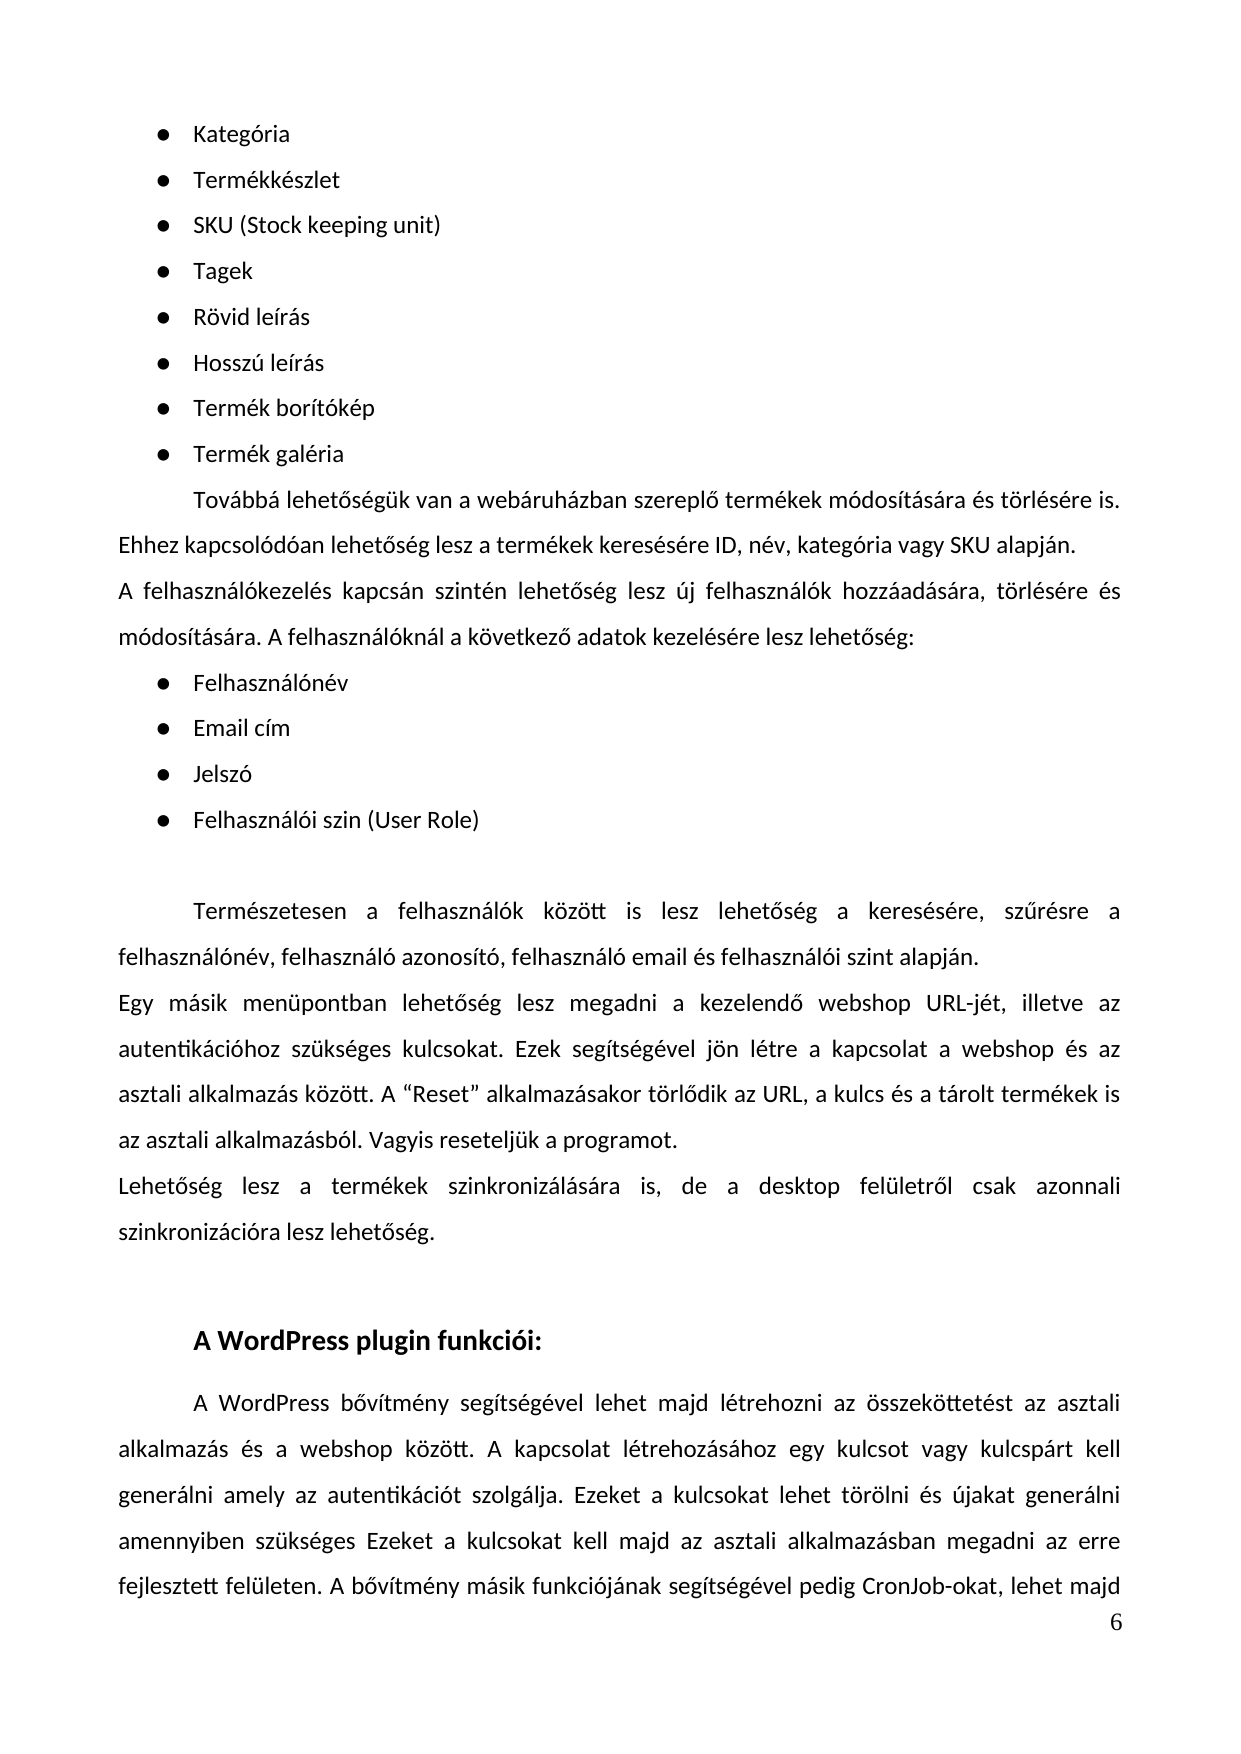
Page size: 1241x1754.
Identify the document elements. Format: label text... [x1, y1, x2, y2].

text Természetesen a felhasználók között is lesz lehetőség a keresésére, szűrésre a felhasználónév, felhasználó azonosító, felhasználó email és felhasználói szint alapján. [118, 896, 1122, 972]
text Továbbá lehetőségük van a webáruházban szereplő termékek módosítására és törlésére is. Ehhez kapcsolódóan lehetőség lesz a termékek keresésére ID, név, kategória vagy SKU alapján. [118, 484, 1122, 560]
list Felhasználónév [156, 667, 1122, 697]
list Termékkészlet [156, 164, 1122, 194]
list Rövid leírás [156, 301, 1122, 332]
list Termék galéria [156, 438, 1122, 469]
list Felhasználói szin (User Role) [156, 804, 1122, 834]
text Lehetőség lesz a termékek szinkronizálására is, de a desktop felületről csak azonnali szinkronizációra lesz lehetőség. [118, 1170, 1122, 1246]
text A felhasználókezelés kapcsán szintén lehetőség lesz új felhasználók hozzáadására, törlésére és módosítására. A felhasználóknál a következő adatok kezelésére lesz lehetőség: [118, 575, 1122, 652]
list Termék borítókép [156, 392, 1122, 423]
list Email cím [156, 713, 1122, 743]
list Tagek [156, 255, 1122, 286]
subtitle A WordPress plugin funkciói: [118, 1322, 1122, 1357]
list Kategória [156, 118, 1122, 149]
list Jelszó [156, 758, 1122, 789]
list Hosszú leírás [156, 347, 1122, 377]
list SKU (Stock keeping unit) [156, 209, 1122, 240]
text A WordPress bővítmény segítségével lehet majd létrehozni az összeköttetést az asztali alkalmazás és a webshop között. A kapcsolat létrehozásához egy kulcsot vagy kulcspárt kell generálni amely az autentikációt szolgálja. Ezeket a kulcsokat lehet törölni és újakat generálni amennyiben szükséges Ezeket a kulcsokat kell majd az asztali alkalmazásban megadni az erre fejlesztett felületen. A bővítmény másik funkciójának segítségével pedig CronJob-okat, lehet majd [118, 1388, 1122, 1601]
text Egy másik menüpontban lehetőség lesz megadni a kezelendő webshop URL-jét, illetve az autentikációhoz szükséges kulcsokat. Ezek segítségével jön létre a kapcsolat a webshop és az asztali alkalmazás között. A “Reset” alkalmazásakor törlődik az URL, a kulcs és a tárolt termékek is az asztali alkalmazásból. Vagyis reseteljük a programot. [118, 987, 1122, 1155]
